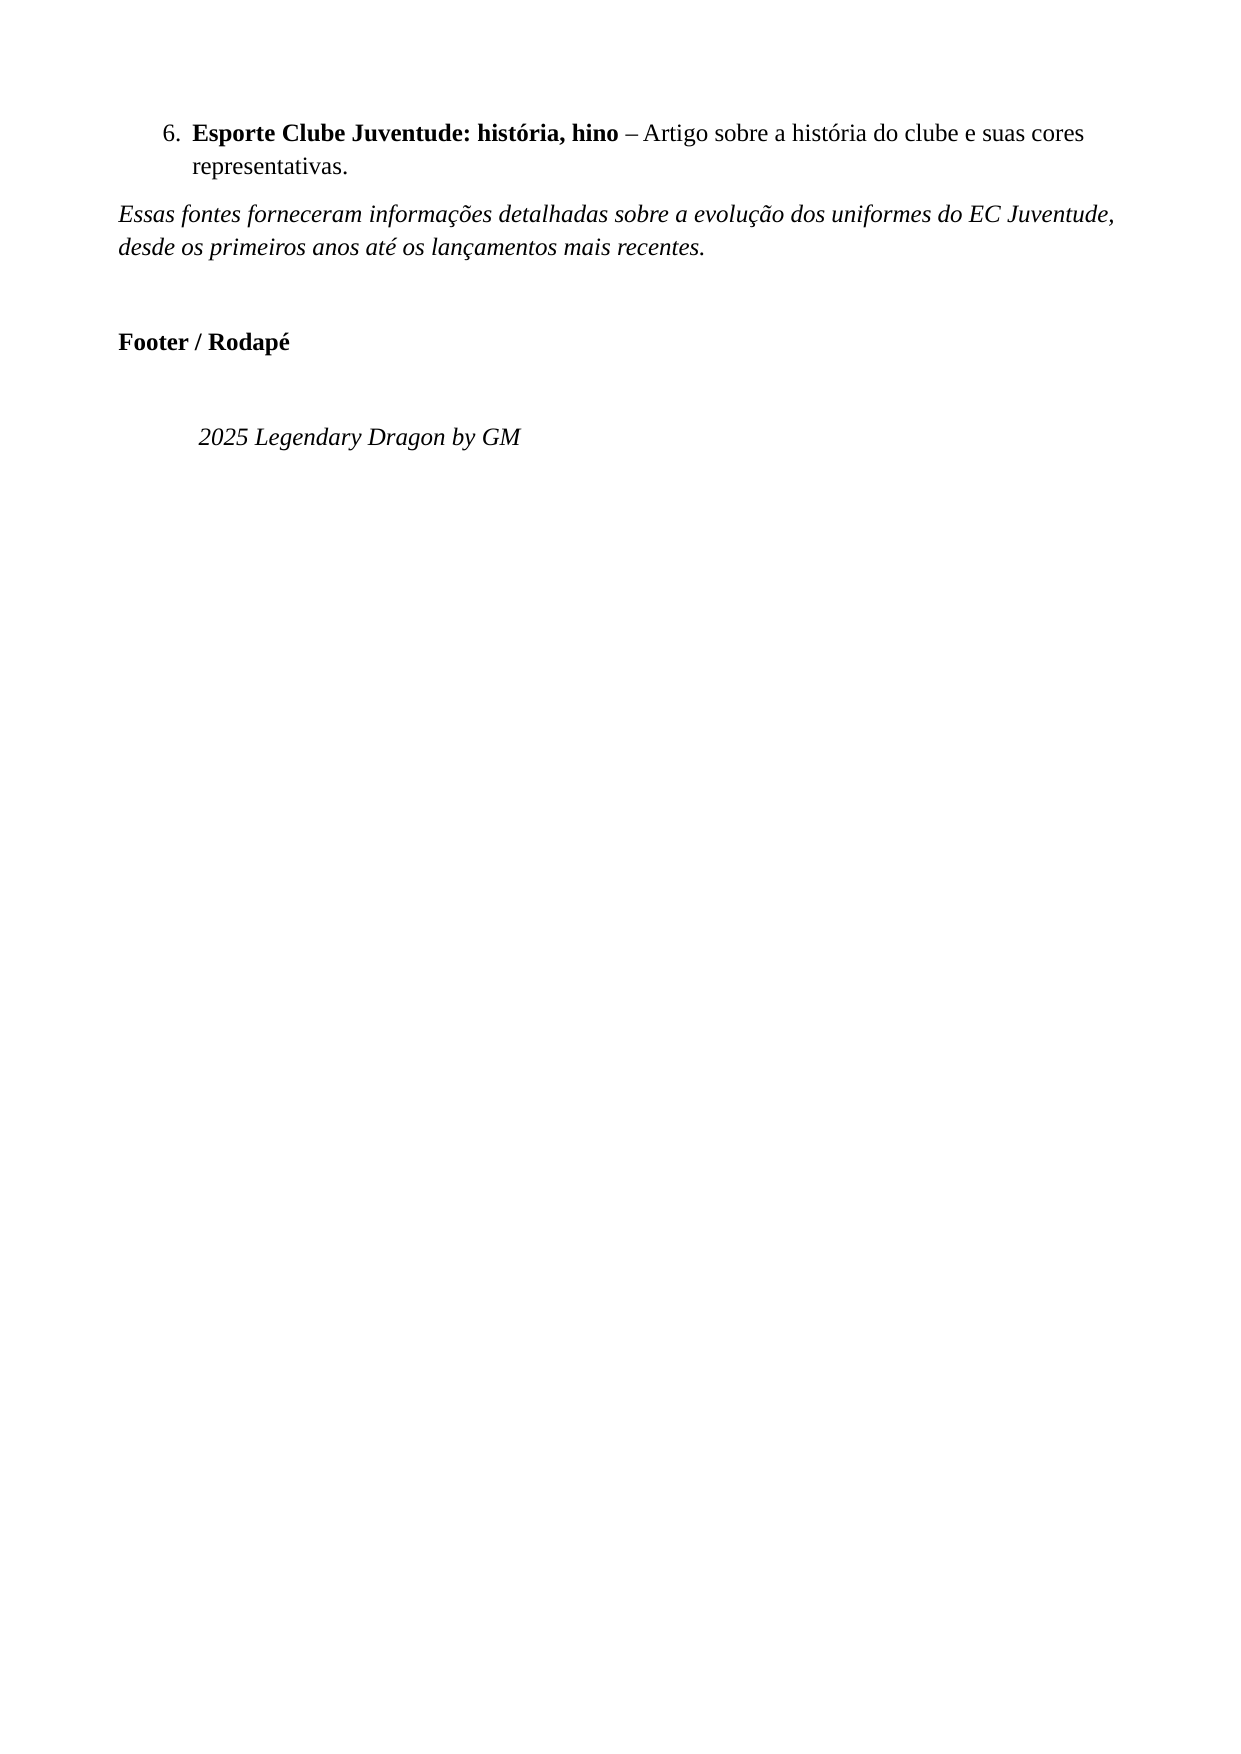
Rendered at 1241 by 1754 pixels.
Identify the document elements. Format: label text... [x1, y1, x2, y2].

text Essas fontes forneceram informações detalhadas sobre a evolução dos uniformes do EC Juventude, desde os primeiros anos até os lançamentos mais recentes. [118, 199, 1122, 261]
list Esporte Clube Juventude: história, hino – Artigo sobre a história do clube e suas cores representativas. [162, 118, 1122, 180]
list 2025 Legendary Dragon by GM [162, 422, 1122, 451]
text Footer / Rodapé [118, 327, 1122, 356]
